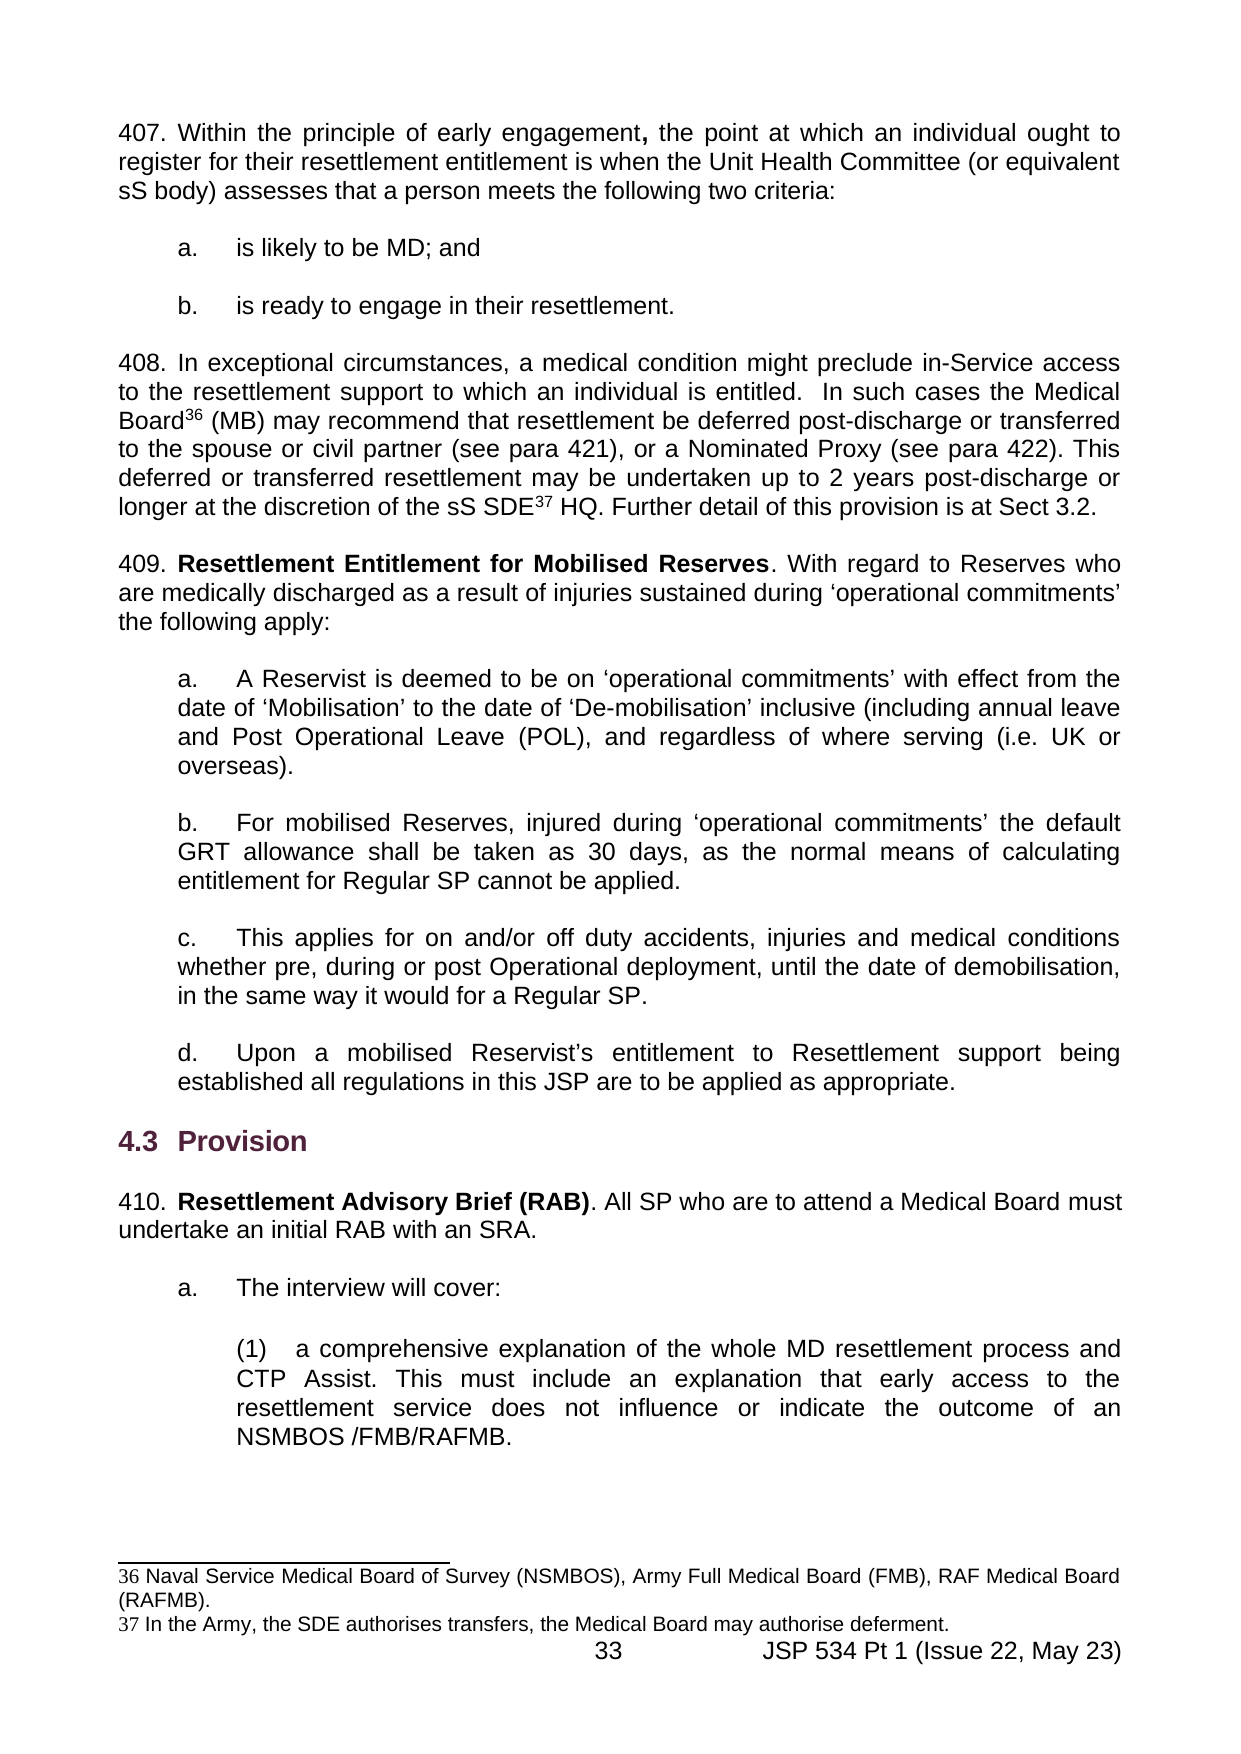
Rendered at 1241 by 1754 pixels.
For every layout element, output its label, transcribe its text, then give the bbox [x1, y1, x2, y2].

list Naval Service Medical Board of Survey (NSMBOS), Army Full Medical Board (FMB), RAF Medical Board (RAFMB). [118, 1563, 1122, 1612]
list In exceptional circumstances, a medical condition might preclude in-Service access to the resettlement support to which an individual is entitled. In such cases the Medical Board (MB) may recommend that resettlement be deferred post-discharge or transferred to the spouse or civil partner (see para 421), or a Nominated Proxy (see para 422). This deferred or transferred resettlement may be undertaken up to 2 years post-discharge or longer at the discretion of the sS SDE HQ. Further detail of this provision is at Sect 3.2. [118, 348, 1122, 521]
list Resettlement Advisory Brief (RAB). All SP who are to attend a Medical Board must undertake an initial RAB with an SRA. [118, 1187, 1122, 1244]
list This applies for on and/or off duty accidents, injuries and medical conditions whether pre, during or post Operational deployment, until the date of demobilisation, in the same way it would for a Regular SP. [177, 923, 1122, 1009]
list In the Army, the SDE authorises transfers, the Medical Board may authorise deferment. [118, 1612, 1122, 1636]
list is ready to engage in their resettlement. [177, 291, 1122, 319]
list Upon a mobilised Reservist’s entitlement to Resettlement support being established all regulations in this JSP are to be applied as appropriate. [177, 1038, 1122, 1096]
list A Reservist is deemed to be on ‘operational commitments’ with effect from the date of ‘Mobilisation’ to the date of ‘De-mobilisation’ inclusive (including annual leave and Post Operational Leave (POL), and regardless of where serving (i.e. UK or overseas). [177, 664, 1122, 779]
list The interview will cover: [177, 1273, 1122, 1302]
list Resettlement Entitlement for Mobilised Reserves. With regard to Reserves who are medically discharged as a result of injuries sustained during ‘operational commitments’ the following apply: [118, 549, 1122, 636]
subtitle 4.3 Provision [118, 1124, 1122, 1158]
list Within the principle of early engagement, the point at which an individual ought to register for their resettlement entitlement is when the Unit Health Committee (or equivalent sS body) assesses that a person meets the following two criteria: [118, 118, 1122, 204]
list For mobilised Reserves, injured during ‘operational commitments’ the default GRT allowance shall be taken as 30 days, as the normal means of calculating entitlement for Regular SP cannot be applied. [177, 808, 1122, 894]
list is likely to be MD; and [177, 233, 1122, 262]
text (1) a comprehensive explanation of the whole MD resettlement process and CTP Assist. This must include an explanation that early access to the resettlement service does not influence or indicate the outcome of an NSMBOS /FMB/RAFMB. [236, 1330, 1122, 1450]
